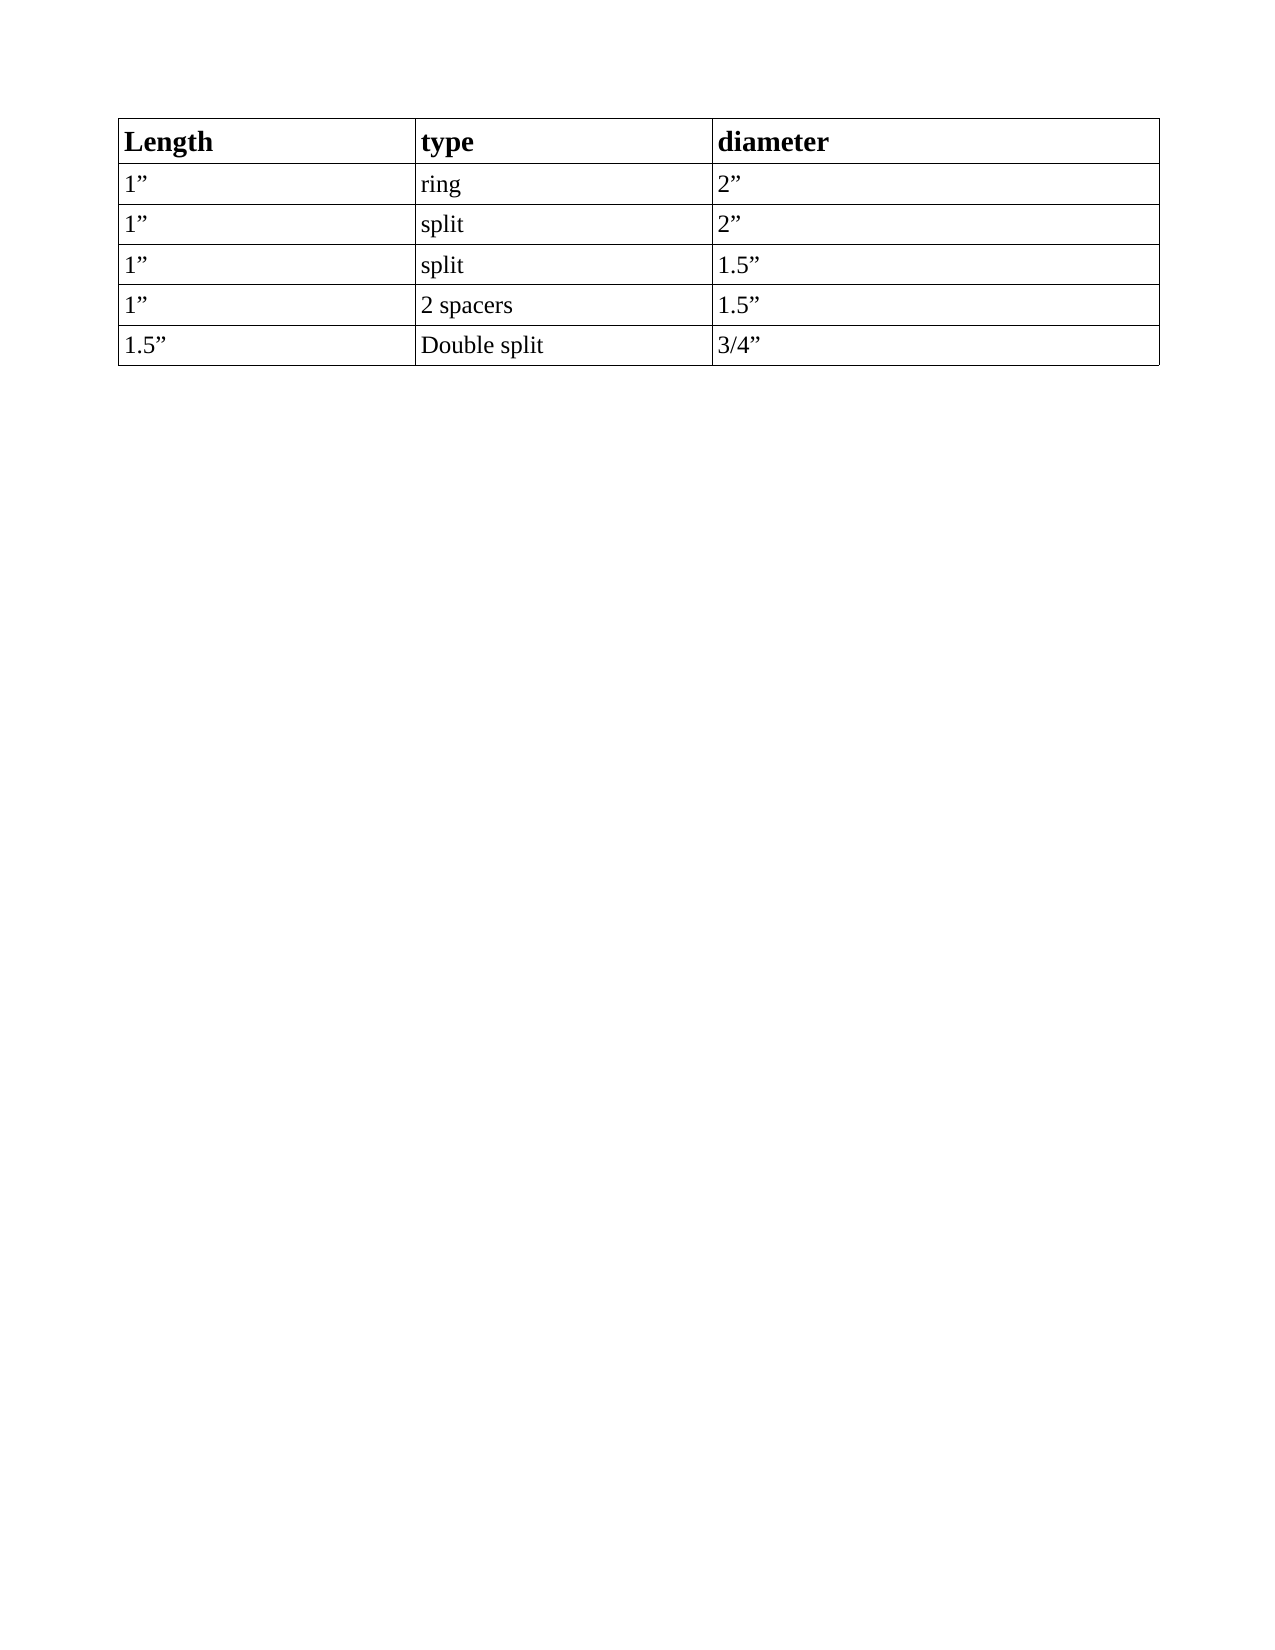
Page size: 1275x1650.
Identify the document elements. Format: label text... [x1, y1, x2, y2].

table_cell 2” [713, 164, 1159, 203]
table_cell Double split [416, 326, 712, 365]
table_cell 2” [713, 205, 1159, 244]
table_header Length [119, 119, 415, 163]
table_header type [416, 119, 712, 163]
table_cell split [416, 245, 712, 284]
table_cell 1” [119, 285, 415, 324]
table_cell 1.5” [713, 285, 1159, 324]
table_cell ring [416, 164, 712, 203]
table_header diameter [713, 119, 1159, 163]
table_cell 3/4” [713, 326, 1159, 365]
table_cell 1.5” [713, 245, 1159, 284]
table_cell split [416, 205, 712, 244]
table_cell 2 spacers [416, 285, 712, 324]
table_cell 1” [119, 164, 415, 203]
table_cell 1.5” [119, 326, 415, 365]
table_cell 1” [119, 205, 415, 244]
table_cell 1” [119, 245, 415, 284]
